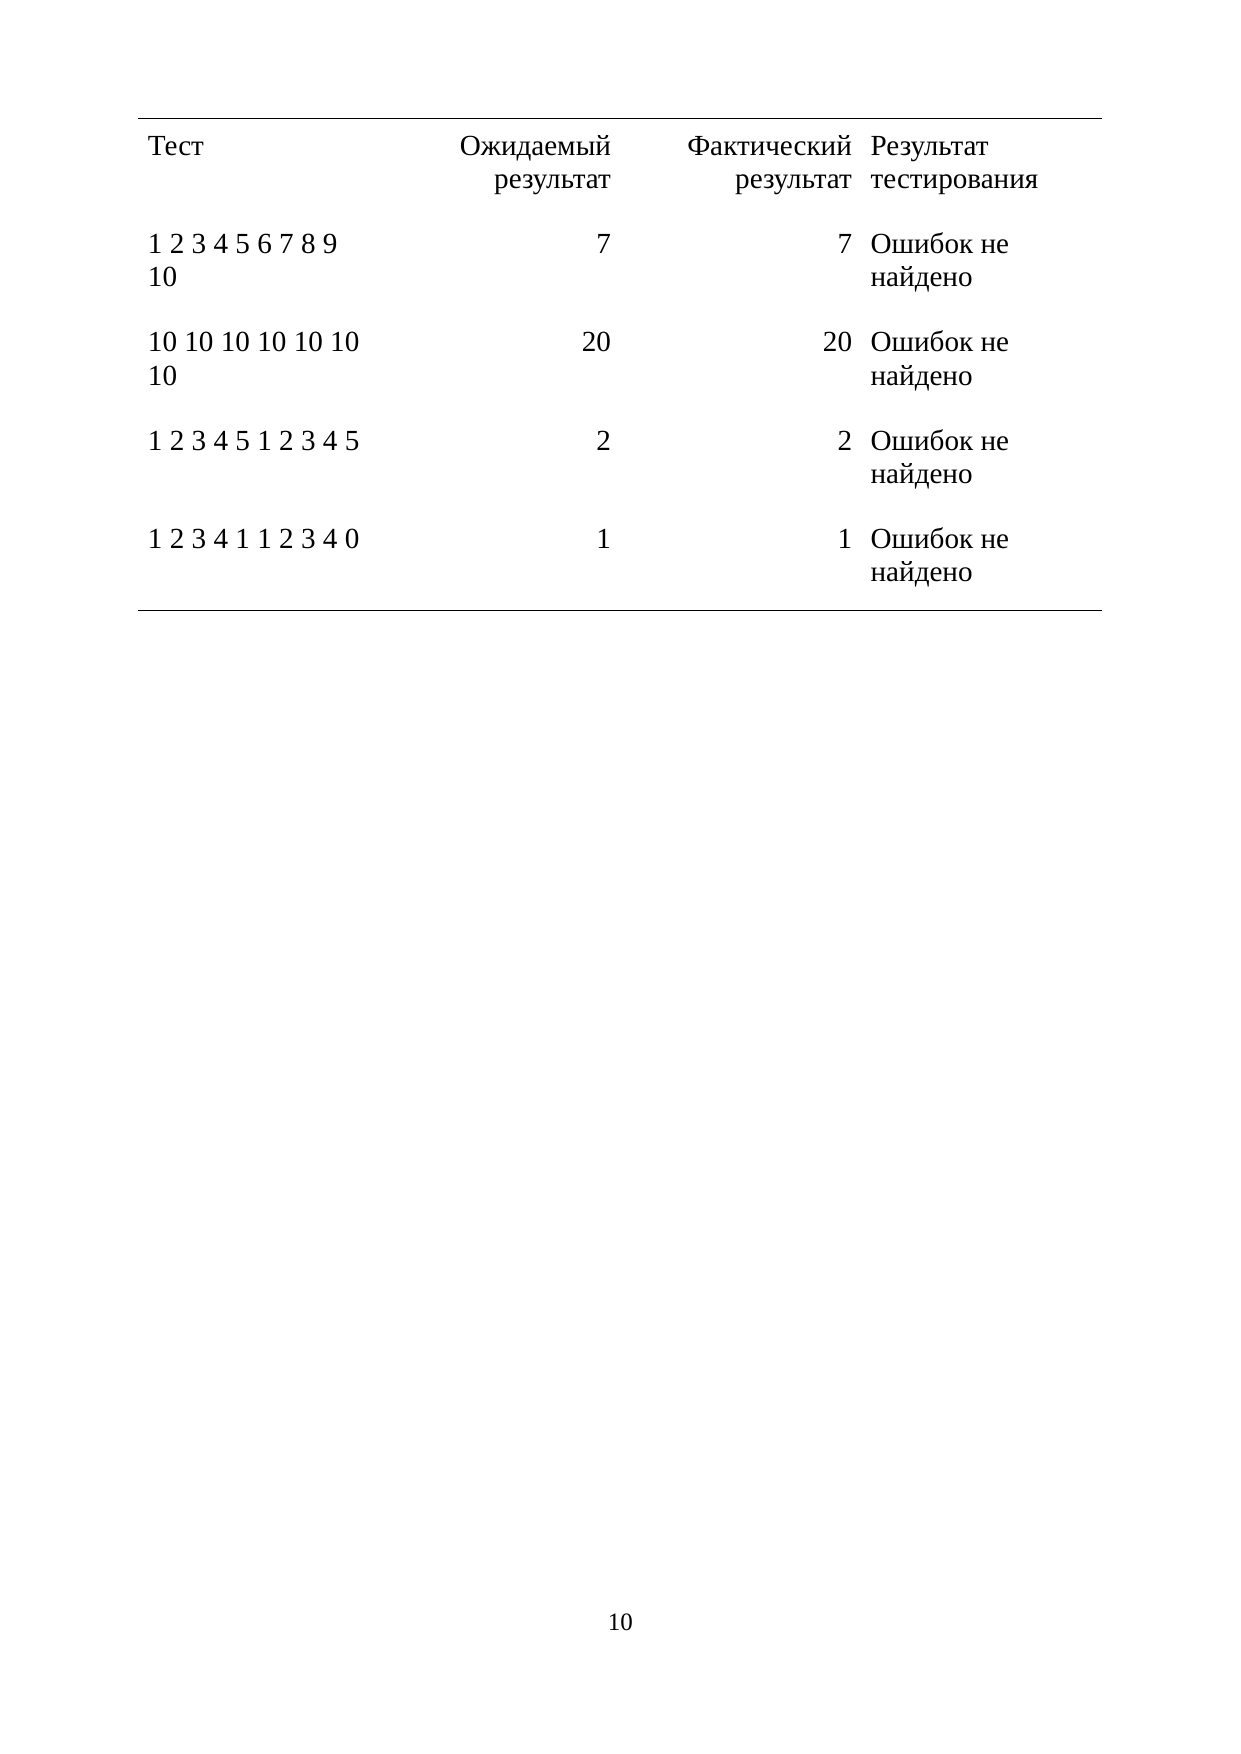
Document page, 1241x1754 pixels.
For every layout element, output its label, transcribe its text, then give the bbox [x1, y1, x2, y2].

table_cell 2 [620, 413, 861, 512]
table_cell 1 2 3 4 1 1 2 3 4 0 [138, 512, 379, 610]
table_header Результат тестирования [861, 119, 1102, 217]
table_cell 20 [620, 315, 861, 413]
table_header Фактический результат [620, 119, 861, 217]
table_cell 1 2 3 4 5 1 2 3 4 5 [138, 413, 379, 512]
table_cell Ошибок не найдено [861, 315, 1102, 413]
table_cell 20 [379, 315, 620, 413]
table_cell 10 10 10 10 10 10 10 [138, 315, 379, 413]
table_header Тест [138, 119, 379, 217]
table_cell 1 [620, 512, 861, 610]
table_header Ожидаемый результат [379, 119, 620, 217]
table_cell Ошибок не найдено [861, 413, 1102, 512]
table_cell Ошибок не найдено [861, 217, 1102, 315]
table_cell 1 2 3 4 5 6 7 8 9 10 [138, 217, 379, 315]
table_cell 7 [620, 217, 861, 315]
table_cell 7 [379, 217, 620, 315]
table_cell 1 [379, 512, 620, 610]
table_cell 2 [379, 413, 620, 512]
table_cell Ошибок не найдено [861, 512, 1102, 610]
